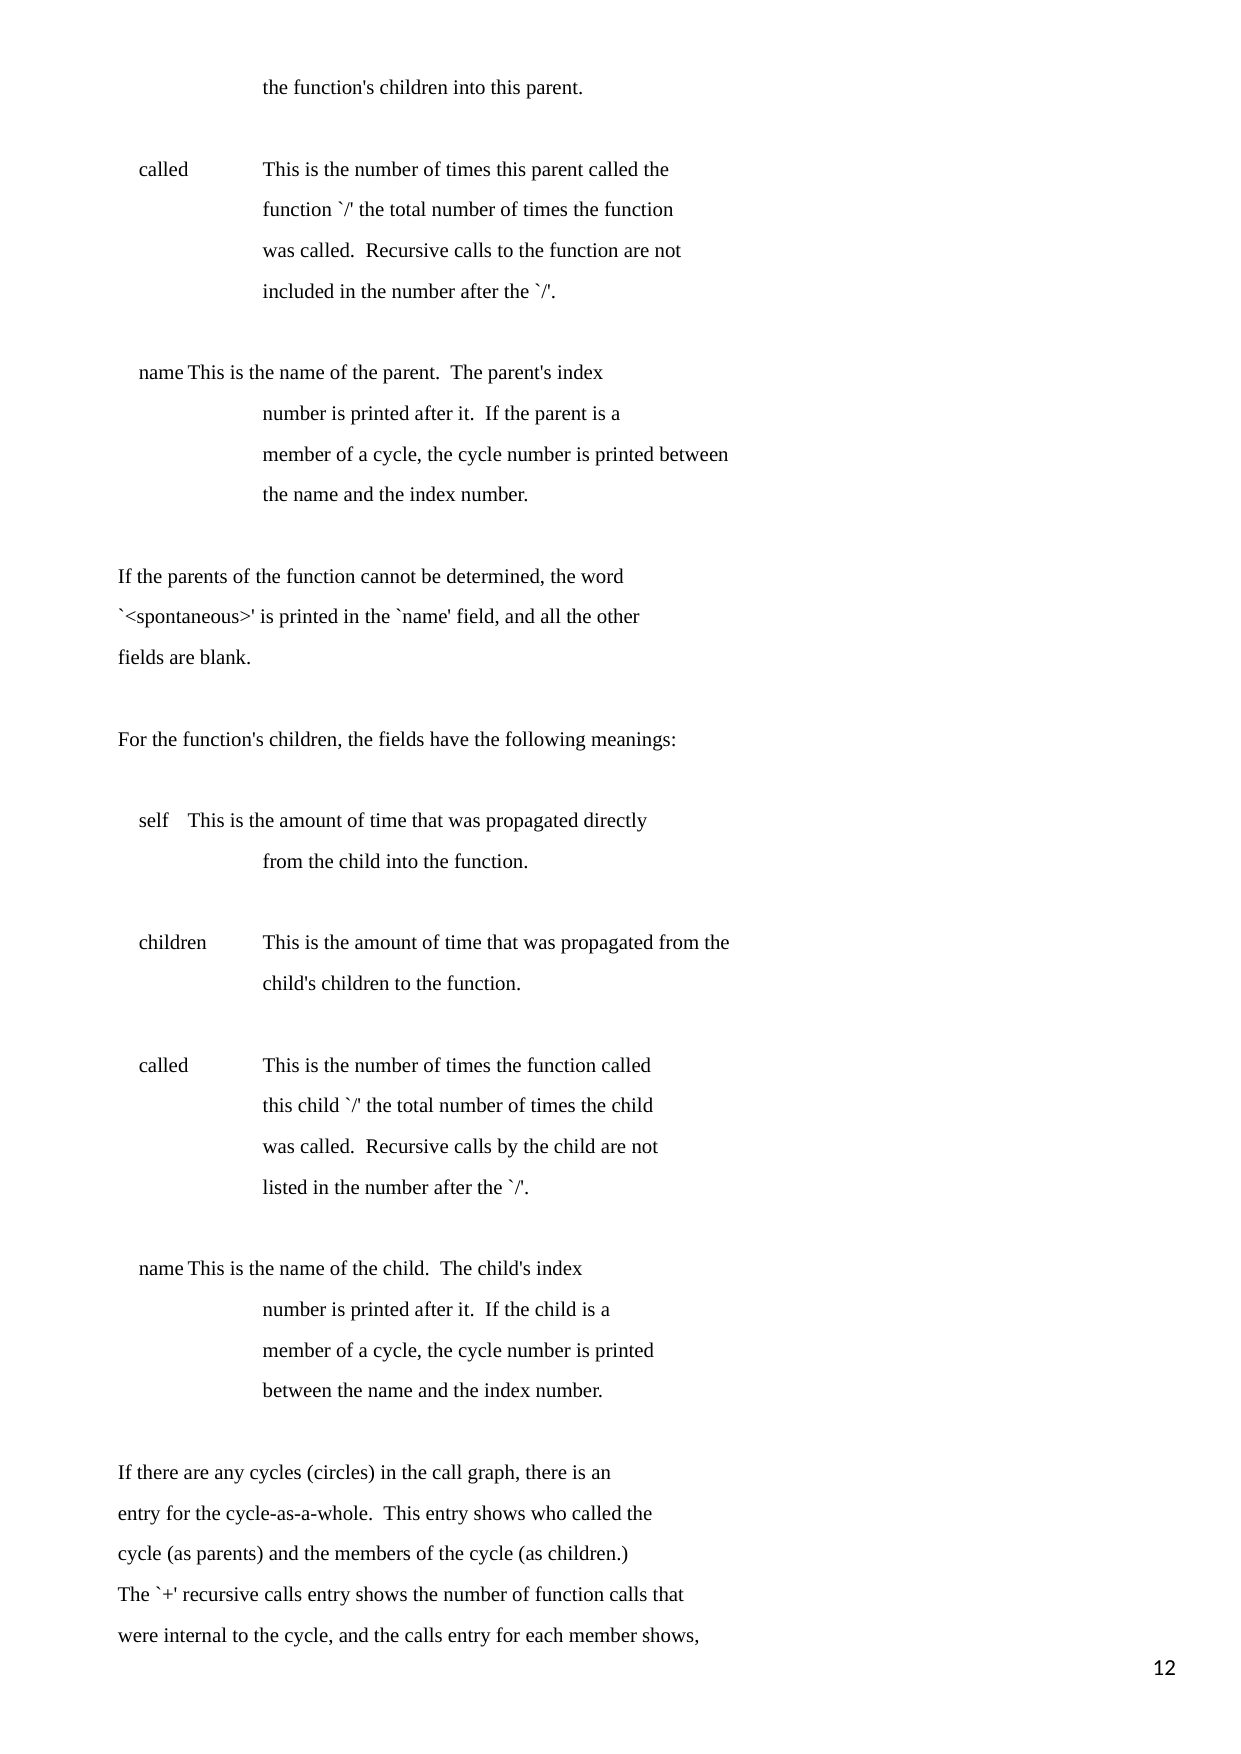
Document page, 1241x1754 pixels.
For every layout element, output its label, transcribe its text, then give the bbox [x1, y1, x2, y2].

text function `/' the total number of times the function [112, 197, 1176, 221]
text called This is the number of times the function called [112, 1052, 1176, 1077]
text cycle (as parents) and the members of the cycle (as children.) [112, 1541, 1176, 1565]
text the function's children into this parent. [112, 75, 1176, 99]
text were internal to the cycle, and the calls entry for each member shows, [112, 1623, 1176, 1647]
text this child `/' the total number of times the child [112, 1093, 1176, 1117]
text If there are any cycles (circles) in the call graph, there is an [112, 1460, 1176, 1484]
text name This is the name of the parent. The parent's index [112, 360, 1176, 384]
text children This is the amount of time that was propagated from the [112, 930, 1176, 954]
text If the parents of the function cannot be determined, the word [112, 564, 1176, 588]
text `<spontaneous>' is printed in the `name' field, and all the other [112, 604, 1176, 628]
text member of a cycle, the cycle number is printed [112, 1338, 1176, 1362]
text member of a cycle, the cycle number is printed between [112, 442, 1176, 466]
text self This is the amount of time that was propagated directly [112, 808, 1176, 832]
text child's children to the function. [112, 971, 1176, 995]
text listed in the number after the `/'. [112, 1175, 1176, 1199]
text fields are blank. [112, 645, 1176, 669]
text For the function's children, the fields have the following meanings: [112, 727, 1176, 751]
text number is printed after it. If the child is a [112, 1297, 1176, 1321]
text called This is the number of times this parent called the [112, 156, 1176, 181]
text between the name and the index number. [112, 1378, 1176, 1402]
text The `+' recursive calls entry shows the number of function calls that [112, 1582, 1176, 1606]
text name This is the name of the child. The child's index [112, 1256, 1176, 1280]
text the name and the index number. [112, 482, 1176, 506]
text number is printed after it. If the parent is a [112, 401, 1176, 425]
text included in the number after the `/'. [112, 279, 1176, 303]
text entry for the cycle-as-a-whole. This entry shows who called the [112, 1501, 1176, 1524]
text was called. Recursive calls to the function are not [112, 238, 1176, 262]
text was called. Recursive calls by the child are not [112, 1134, 1176, 1158]
text from the child into the function. [112, 849, 1176, 873]
